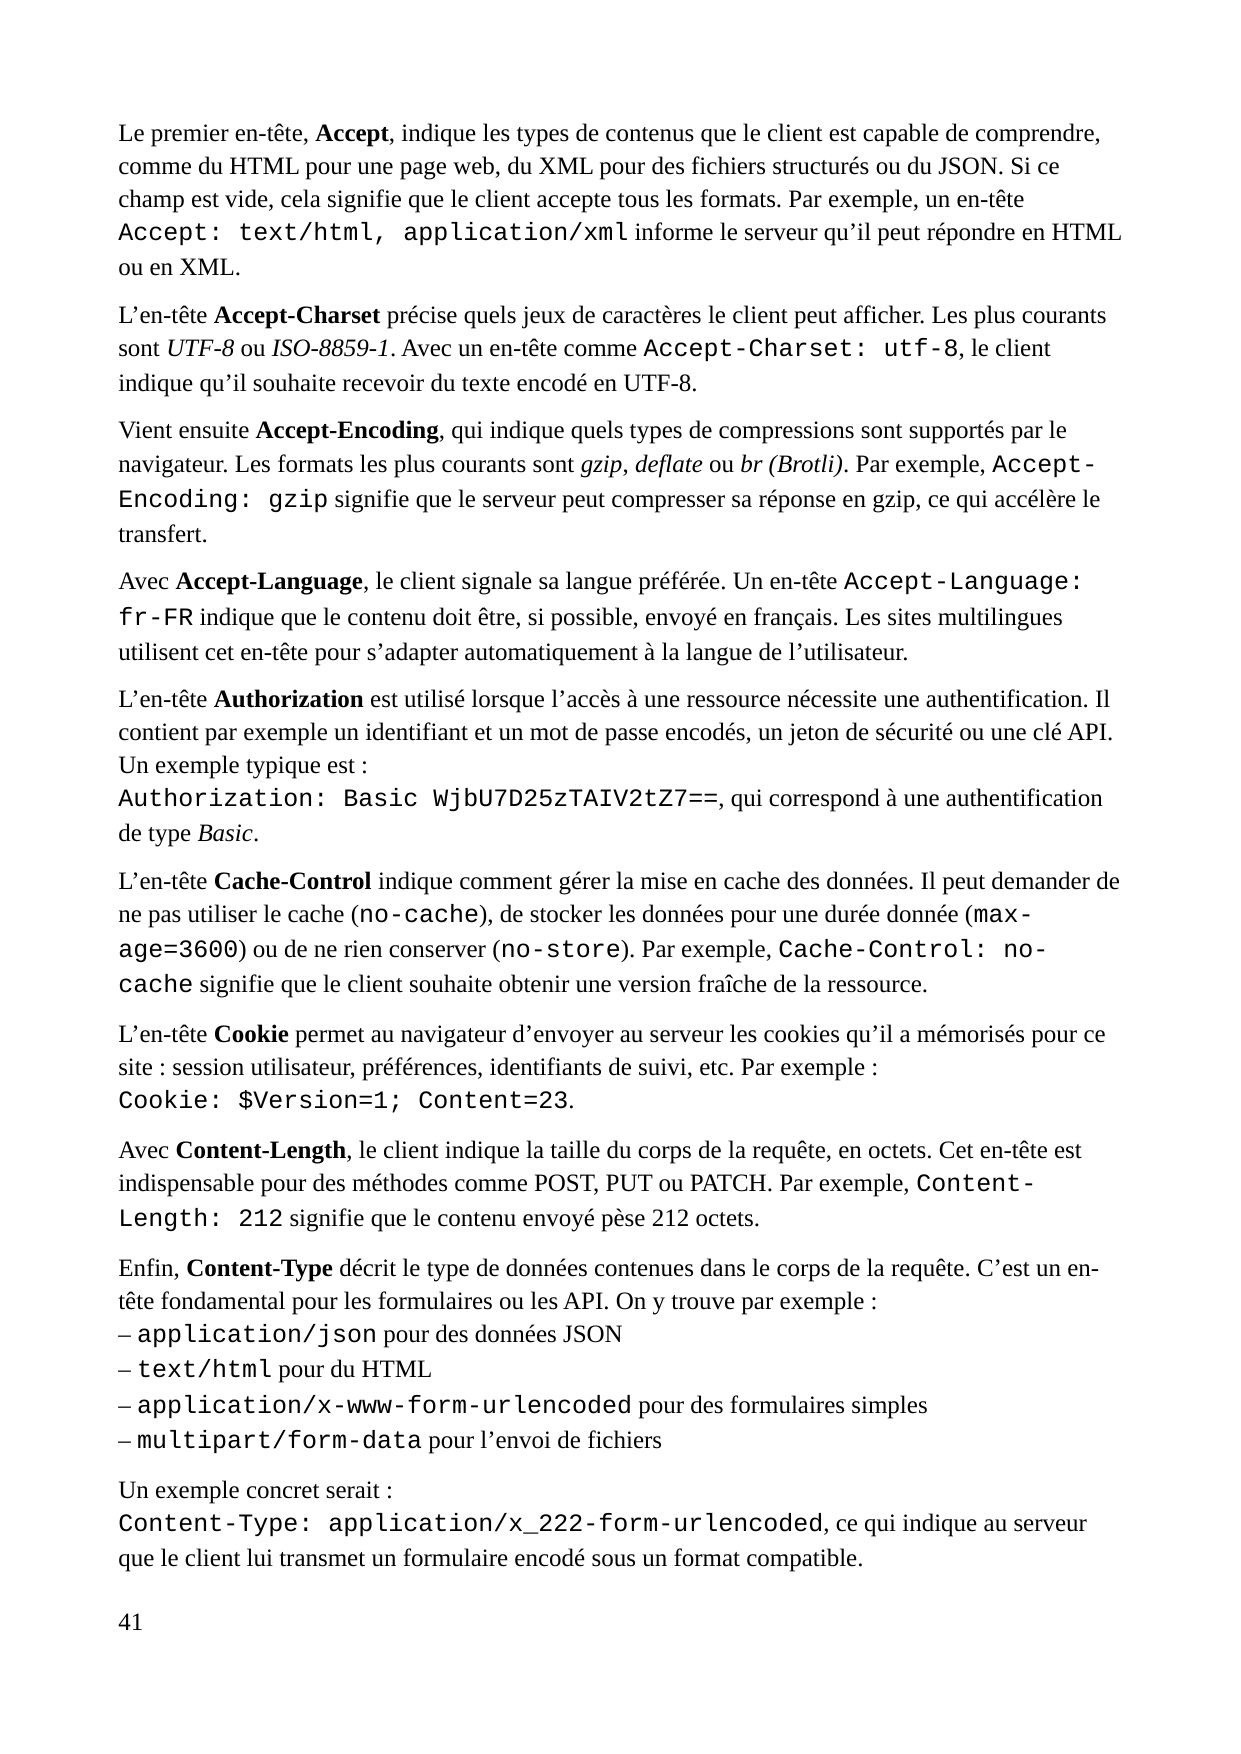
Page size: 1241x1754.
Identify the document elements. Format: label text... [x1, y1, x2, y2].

text Enfin, Content-Type décrit le type de données contenues dans le corps de la requête. C’est un en-tête fondamental pour les formulaires ou les API. On y trouve par exemple : – application/json pour des données JSON – text/html pour du HTML – application/x-www-form-urlencoded pour des formulaires simples – multipart/form-data pour l’envoi de fichiers [118, 1253, 1122, 1456]
text L’en-tête Authorization est utilisé lorsque l’accès à une ressource nécessite une authentification. Il contient par exemple un identifiant et un mot de passe encodés, un jeton de sécurité ou une clé API. Un exemple typique est : Authorization: Basic WjbU7D25zTAIV2tZ7==, qui correspond à une authentification de type Basic. [118, 684, 1122, 847]
text L’en-tête Cache-Control indique comment gérer la mise en cache des données. Il peut demander de ne pas utiliser le cache (no-cache), de stocker les données pour une durée donnée (max-age=3600) ou de ne rien conserver (no-store). Par exemple, Cache-Control: no-cache signifie que le client souhaite obtenir une version fraîche de la ressource. [118, 866, 1122, 1000]
text Vient ensuite Accept-Encoding, qui indique quels types de compressions sont supportés par le navigateur. Les formats les plus courants sont gzip, deflate ou br (Brotli). Par exemple, Accept-Encoding: gzip signifie que le serveur peut compresser sa réponse en gzip, ce qui accélère le transfert. [118, 416, 1122, 548]
text L’en-tête Accept-Charset précise quels jeux de caractères le client peut afficher. Les plus courants sont UTF-8 ou ISO-8859-1. Avec un en-tête comme Accept-Charset: utf-8, le client indique qu’il souhaite recevoir du texte encodé en UTF-8. [118, 300, 1122, 397]
text Le premier en-tête, Accept, indique les types de contenus que le client est capable de comprendre, comme du HTML pour une page web, du XML pour des fichiers structurés ou du JSON. Si ce champ est vide, cela signifie que le client accepte tous les formats. Par exemple, un en-tête Accept: text/html, application/xml informe le serveur qu’il peut répondre en HTML ou en XML. [118, 118, 1122, 281]
text Avec Content-Length, le client indique la taille du corps de la requête, en octets. Cet en-tête est indispensable pour des méthodes comme POST, PUT ou PATCH. Par exemple, Content-Length: 212 signifie que le contenu envoyé pèse 212 octets. [118, 1135, 1122, 1234]
text Avec Accept-Language, le client signale sa langue préférée. Un en-tête Accept-Language: fr-FR indique que le contenu doit être, si possible, envoyé en français. Les sites multilingues utilisent cet en-tête pour s’adapter automatiquement à la langue de l’utilisateur. [118, 566, 1122, 665]
text L’en-tête Cookie permet au navigateur d’envoyer au serveur les cookies qu’il a mémorisés pour ce site : session utilisateur, préférences, identifiants de suivi, etc. Par exemple : Cookie: $Version=1; Content=23. [118, 1019, 1122, 1116]
text Un exemple concret serait : Content-Type: application/x_222-form-urlencoded, ce qui indique au serveur que le client lui transmet un formulaire encodé sous un format compatible. [118, 1475, 1122, 1572]
